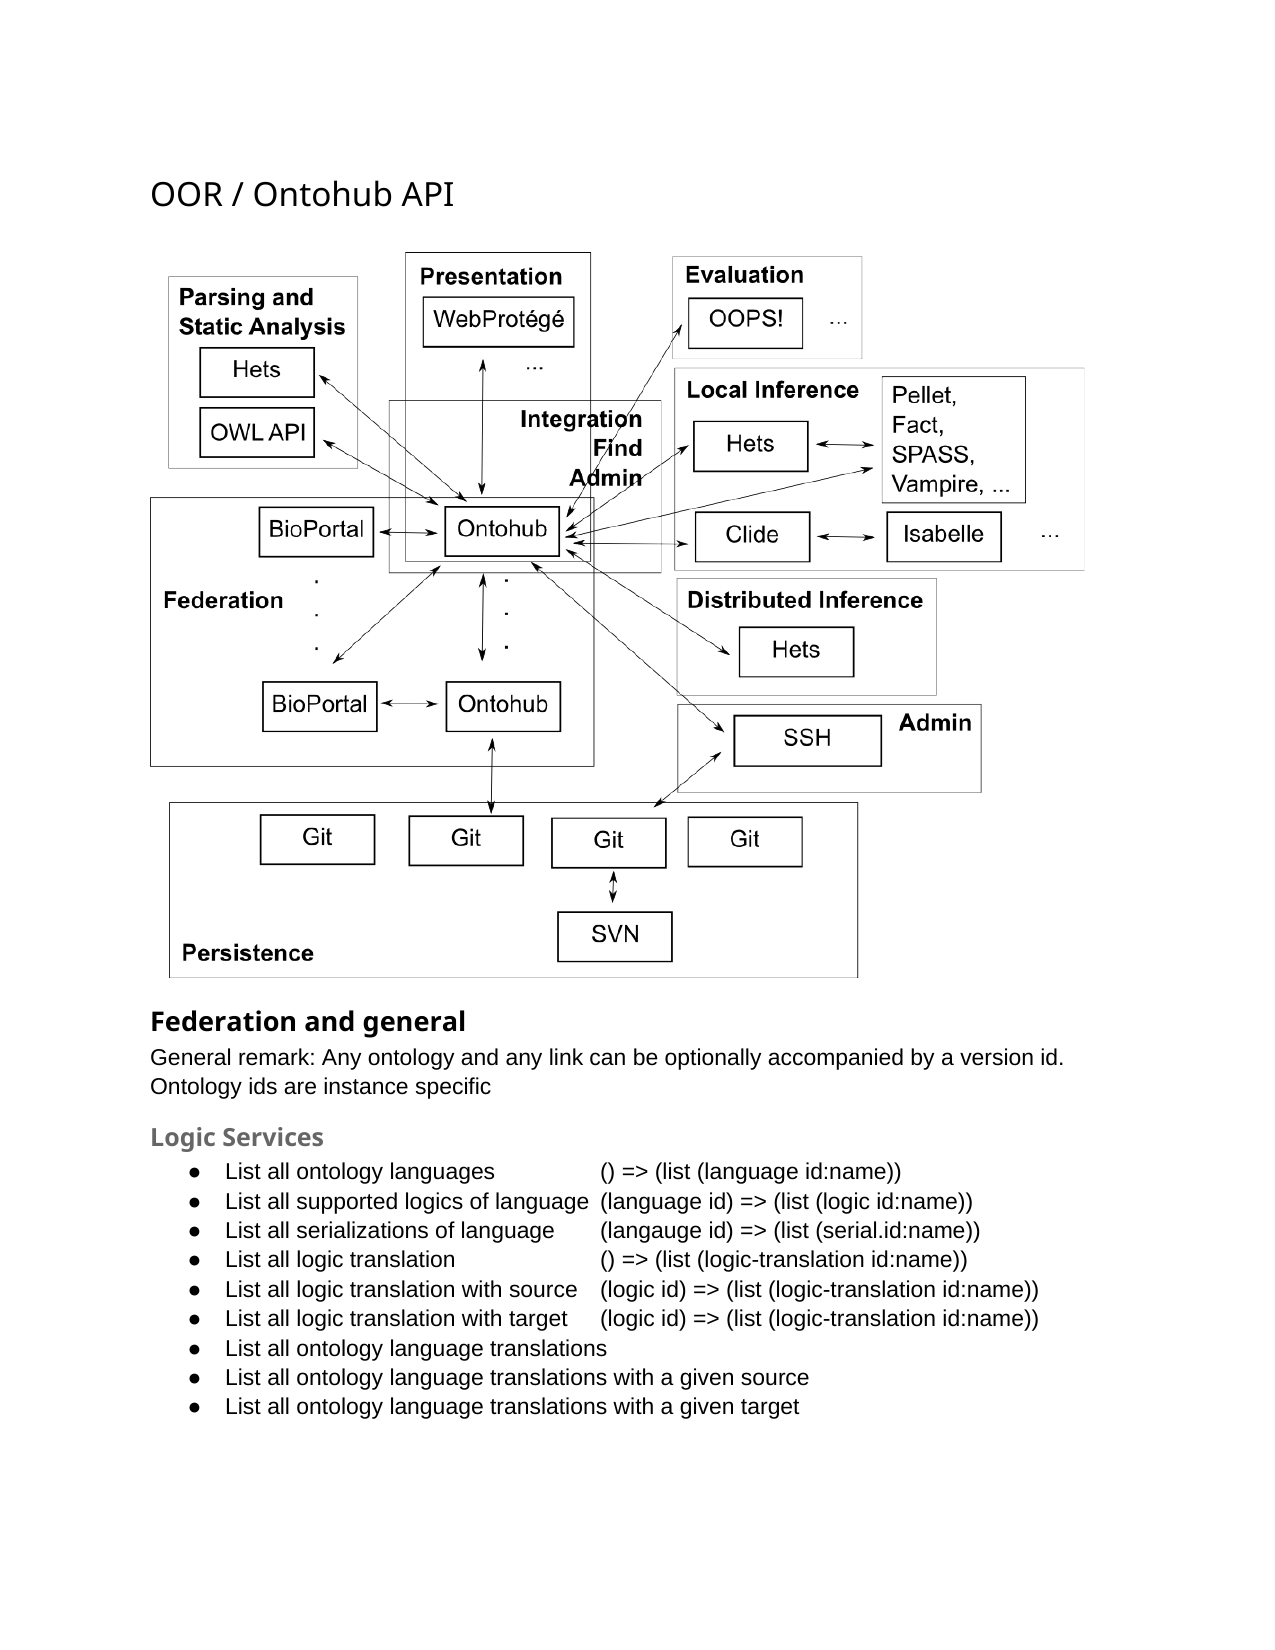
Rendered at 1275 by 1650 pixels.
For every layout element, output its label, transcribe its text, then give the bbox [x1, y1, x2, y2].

list List all ontology language translations with a given target [187, 1394, 1125, 1419]
list List all ontology language translations with a given source [187, 1364, 1125, 1390]
picture [150, 252, 1085, 978]
list List all supported logics of language (language id) => (list (logic id:name)) [187, 1188, 1125, 1214]
subtitle Logic Services [150, 1120, 1125, 1154]
subtitle Federation and general [150, 1002, 1125, 1039]
subtitle OOR / Ontohub API [150, 171, 1125, 216]
list List all ontology languages () => (list (language id:name)) [187, 1159, 1125, 1184]
list List all logic translation with source (logic id) => (list (logic-translation id:name)) [187, 1276, 1125, 1302]
list List all ontology language translations [187, 1335, 1125, 1361]
text General remark: Any ontology and any link can be optionally accompanied by a version id. [150, 1044, 1125, 1070]
text Ontology ids are instance specific [150, 1074, 1125, 1099]
list List all logic translation () => (list (logic-translation id:name)) [187, 1247, 1125, 1273]
list List all logic translation with target (logic id) => (list (logic-translation id:name)) [187, 1306, 1125, 1331]
list List all serializations of language (langauge id) => (list (serial.id:name)) [187, 1218, 1125, 1243]
